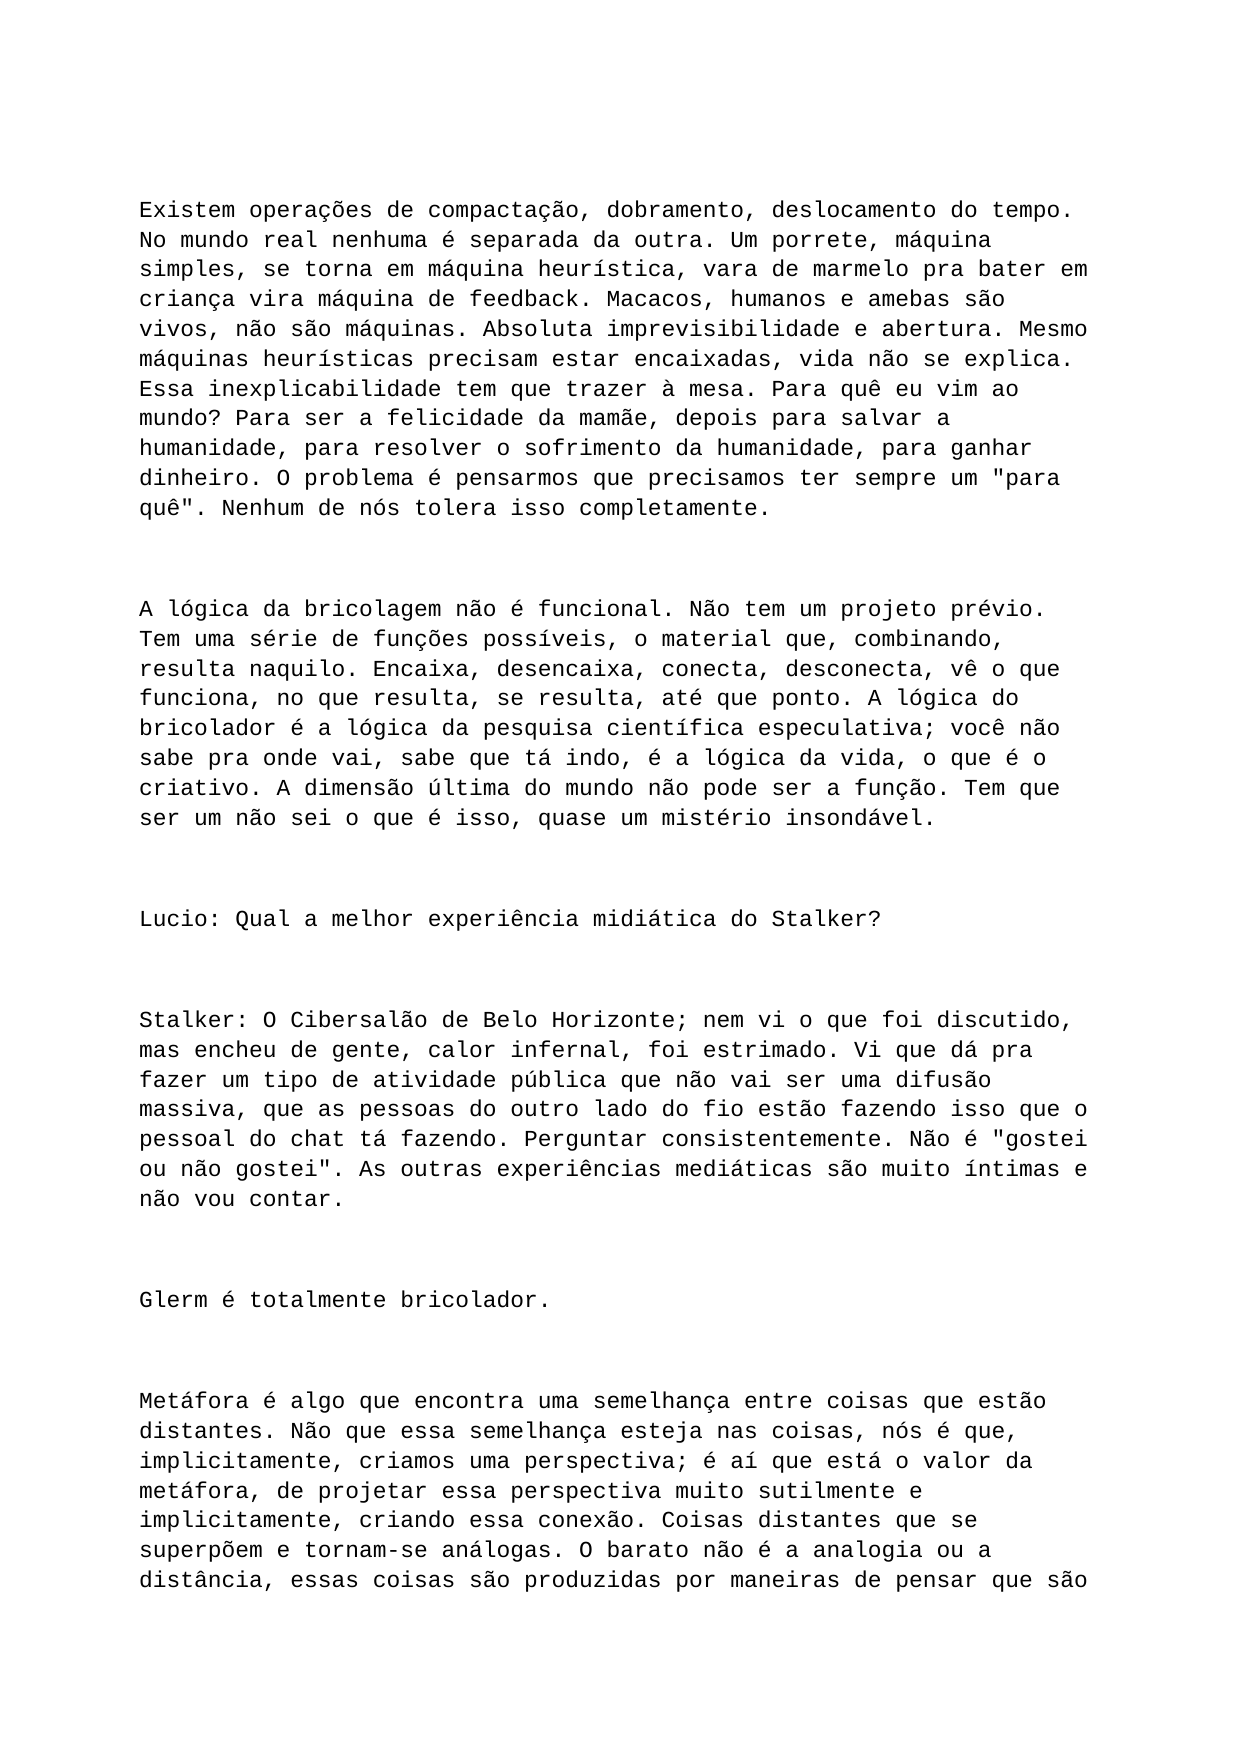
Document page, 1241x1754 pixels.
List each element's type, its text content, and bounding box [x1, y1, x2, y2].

text Stalker: O Cibersalão de Belo Horizonte; nem vi o que foi discutido, mas encheu de gente, calor infernal, foi estrimado. Vi que dá pra fazer um tipo de atividade pública que não vai ser uma difusão massiva, que as pessoas do outro lado do fio estão fazendo isso que o pessoal do chat tá fazendo. Perguntar consistentemente. Não é "gostei ou não gostei". As outras experiências mediáticas são muito íntimas e não vou contar. [139, 1008, 1101, 1213]
text Glerm é totalmente bricolador. [139, 1288, 1101, 1314]
text Metáfora é algo que encontra uma semelhança entre coisas que estão distantes. Não que essa semelhança esteja nas coisas, nós é que, implicitamente, criamos uma perspectiva; é aí que está o valor da metáfora, de projetar essa perspectiva muito sutilmente e implicitamente, criando essa conexão. Coisas distantes que se superpõem e tornam-se análogas. O barato não é a analogia ou a distância, essas coisas são produzidas por maneiras de pensar que são [139, 1390, 1101, 1594]
text Lucio: Qual a melhor experiência midiática do Stalker? [139, 907, 1101, 933]
text A lógica da bricolagem não é funcional. Não tem um projeto prévio. Tem uma série de funções possíveis, o material que, combinando, resulta naquilo. Encaixa, desencaixa, conecta, desconecta, vê o que funciona, no que resulta, se resulta, até que ponto. A lógica do bricolador é a lógica da pesquisa científica especulativa; você não sabe pra onde vai, sabe que tá indo, é a lógica da vida, o que é o criativo. A dimensão última do mundo não pode ser a função. Tem que ser um não sei o que é isso, quase um mistério insondável. [139, 597, 1101, 832]
text Existem operações de compactação, dobramento, deslocamento do tempo. No mundo real nenhuma é separada da outra. Um porrete, máquina simples, se torna em máquina heurística, vara de marmelo pra bater em criança vira máquina de feedback. Macacos, humanos e amebas são vivos, não são máquinas. Absoluta imprevisibilidade e abertura. Mesmo máquinas heurísticas precisam estar encaixadas, vida não se explica. Essa inexplicabilidade tem que trazer à mesa. Para quê eu vim ao mundo? Para ser a felicidade da mamãe, depois para salvar a humanidade, para resolver o sofrimento da humanidade, para ganhar dinheiro. O problema é pensarmos que precisamos ter sempre um "para quê". Nenhum de nós tolera isso completamente. [139, 198, 1101, 522]
